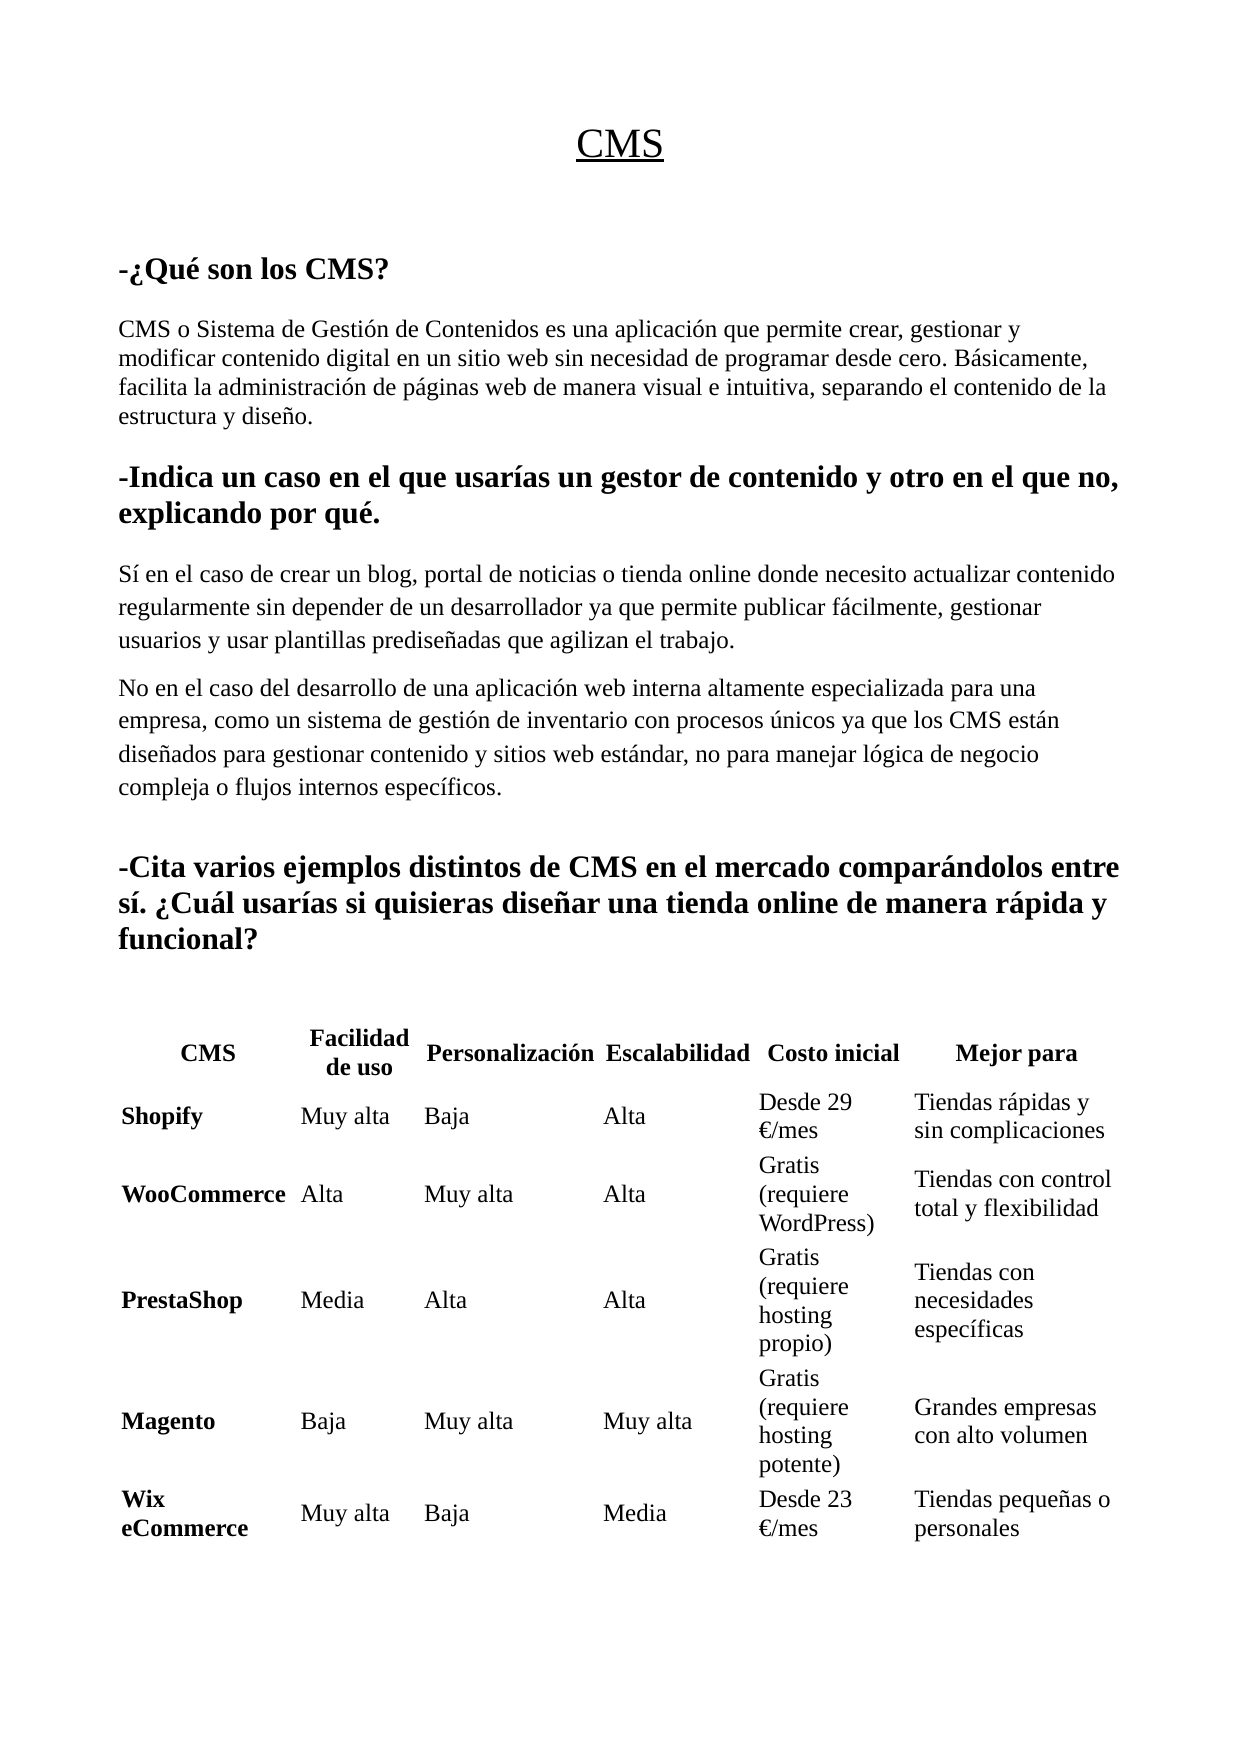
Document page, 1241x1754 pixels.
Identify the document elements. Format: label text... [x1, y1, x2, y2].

table_cell Gratis (requiere hosting propio) [756, 1239, 911, 1360]
table_cell Tiendas con control total y flexibilidad [911, 1147, 1122, 1239]
table_cell Desde 23 €/mes [756, 1481, 911, 1544]
table_cell Gratis (requiere hosting potente) [756, 1360, 911, 1481]
table_cell Media [298, 1239, 421, 1360]
table_cell PrestaShop [118, 1239, 297, 1360]
table_cell Baja [421, 1481, 600, 1544]
table_cell Tiendas rápidas y sin complicaciones [911, 1084, 1122, 1147]
table_cell Muy alta [298, 1084, 421, 1147]
table_cell Baja [298, 1360, 421, 1481]
table_cell Alta [600, 1147, 756, 1239]
text -Indica un caso en el que usarías un gestor de contenido y otro en el que no, explicando por qué. [118, 458, 1122, 530]
table_cell Desde 29 €/mes [756, 1084, 911, 1147]
table_cell Magento [118, 1360, 297, 1481]
table_cell Baja [421, 1084, 600, 1147]
text Sí en el caso de crear un blog, portal de noticias o tienda online donde necesito actualizar contenido regularmente sin depender de un desarrollador ya que permite publicar fácilmente, gestionar usuarios y usar plantillas prediseñadas que agilizan el trabajo. [118, 559, 1122, 654]
table_header Escalabilidad [600, 1021, 756, 1084]
table_cell Tiendas pequeñas o personales [911, 1481, 1122, 1544]
table_header Facilidad de uso [298, 1021, 421, 1084]
table_cell Muy alta [421, 1360, 600, 1481]
table_cell Alta [600, 1084, 756, 1147]
table_cell Shopify [118, 1084, 297, 1147]
table_cell Muy alta [298, 1481, 421, 1544]
table_cell Media [600, 1481, 756, 1544]
table_cell Gratis (requiere WordPress) [756, 1147, 911, 1239]
table_cell Wix eCommerce [118, 1481, 297, 1544]
table_cell Muy alta [421, 1147, 600, 1239]
text No en el caso del desarrollo de una aplicación web interna altamente especializada para una empresa, como un sistema de gestión de inventario con procesos únicos ya que los CMS están diseñados para gestionar contenido y sitios web estándar, no para manejar lógica de negocio compleja o flujos internos específicos. [118, 673, 1122, 800]
table_cell Alta [600, 1239, 756, 1360]
table_cell Alta [298, 1147, 421, 1239]
table_header Personalización [421, 1021, 600, 1084]
table_cell Alta [421, 1239, 600, 1360]
text -¿Qué son los CMS? [118, 250, 1122, 286]
table_header Costo inicial [756, 1021, 911, 1084]
text CMS o Sistema de Gestión de Contenidos es una aplicación que permite crear, gestionar y modificar contenido digital en un sitio web sin necesidad de programar desde cero. Básicamente, facilita la administración de páginas web de manera visual e intuitiva, separando el contenido de la estructura y diseño. [118, 314, 1122, 429]
table_cell Grandes empresas con alto volumen [911, 1360, 1122, 1481]
text CMS [118, 118, 1122, 166]
table_cell WooCommerce [118, 1147, 297, 1239]
text -Cita varios ejemplos distintos de CMS en el mercado comparándolos entre sí. ¿Cuál usarías si quisieras diseñar una tienda online de manera rápida y funcional? [118, 848, 1122, 956]
table_header CMS [118, 1021, 297, 1084]
table_cell Muy alta [600, 1360, 756, 1481]
table_cell Tiendas con necesidades específicas [911, 1239, 1122, 1360]
table_header Mejor para [911, 1021, 1122, 1084]
